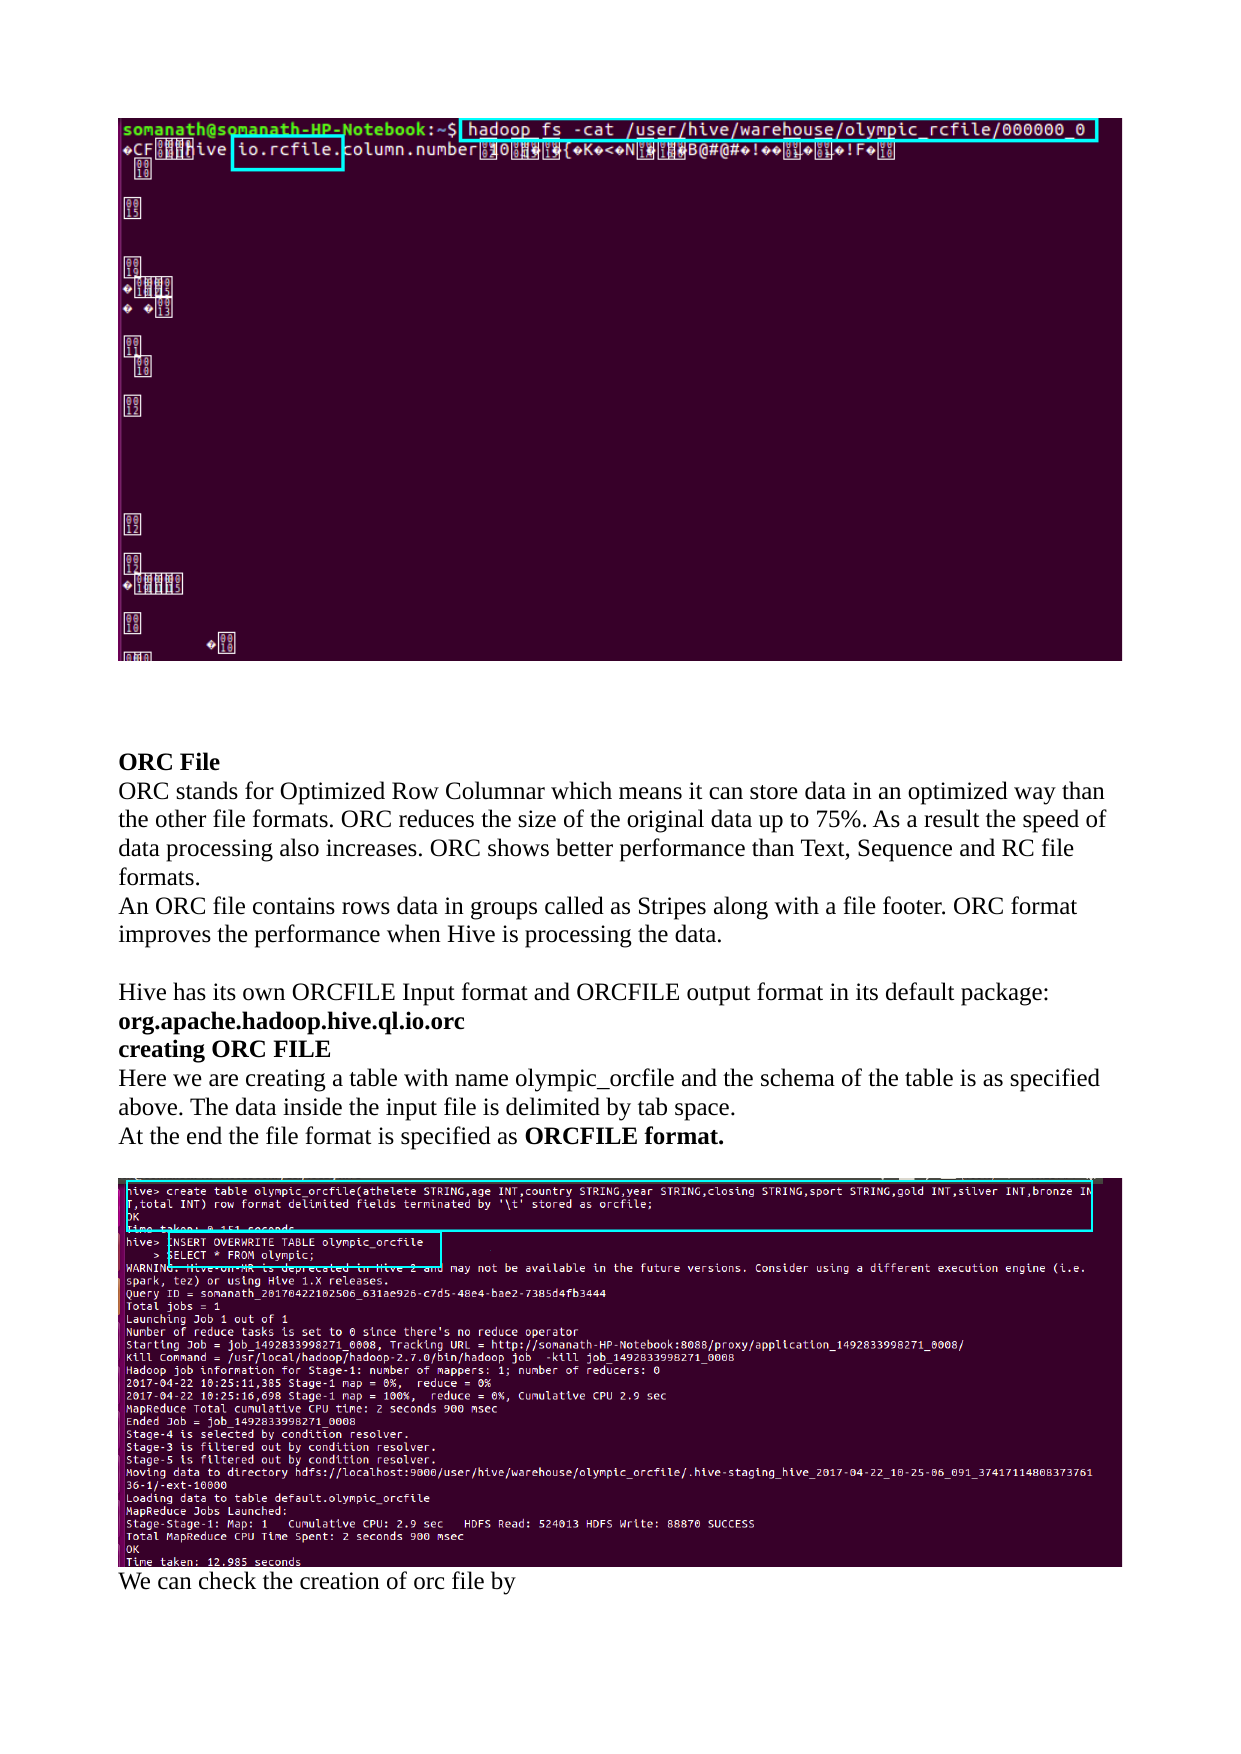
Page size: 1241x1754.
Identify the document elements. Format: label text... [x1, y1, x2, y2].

picture [118, 118, 1123, 661]
text We can check the creation of orc file by [118, 1567, 1122, 1595]
picture [118, 1178, 1123, 1567]
text Hive has its own ORCFILE Input format and ORCFILE output format in its default package: [118, 977, 1122, 1006]
text ORC stands for Optimized Row Columnar which means it can store data in an optimized way than the other file formats. ORC reduces the size of the original data up to 75%. As a result the speed of data processing also increases. ORC shows better performance than Text, Sequence and RC file formats. An ORC file contains rows data in groups called as Stripes along with a file footer. ORC format improves the performance when Hive is processing the data. [118, 776, 1122, 948]
text org.apache.hadoop.hive.ql.io.orc [118, 1006, 1122, 1034]
text Here we are creating a table with name olympic_orcfile and the schema of the table is as specified above. The data inside the input file is delimited by tab space. At the end the file format is specified as ORCFILE format. [118, 1063, 1122, 1149]
text ORC File [118, 747, 1122, 776]
text creating ORC FILE [118, 1034, 1122, 1063]
